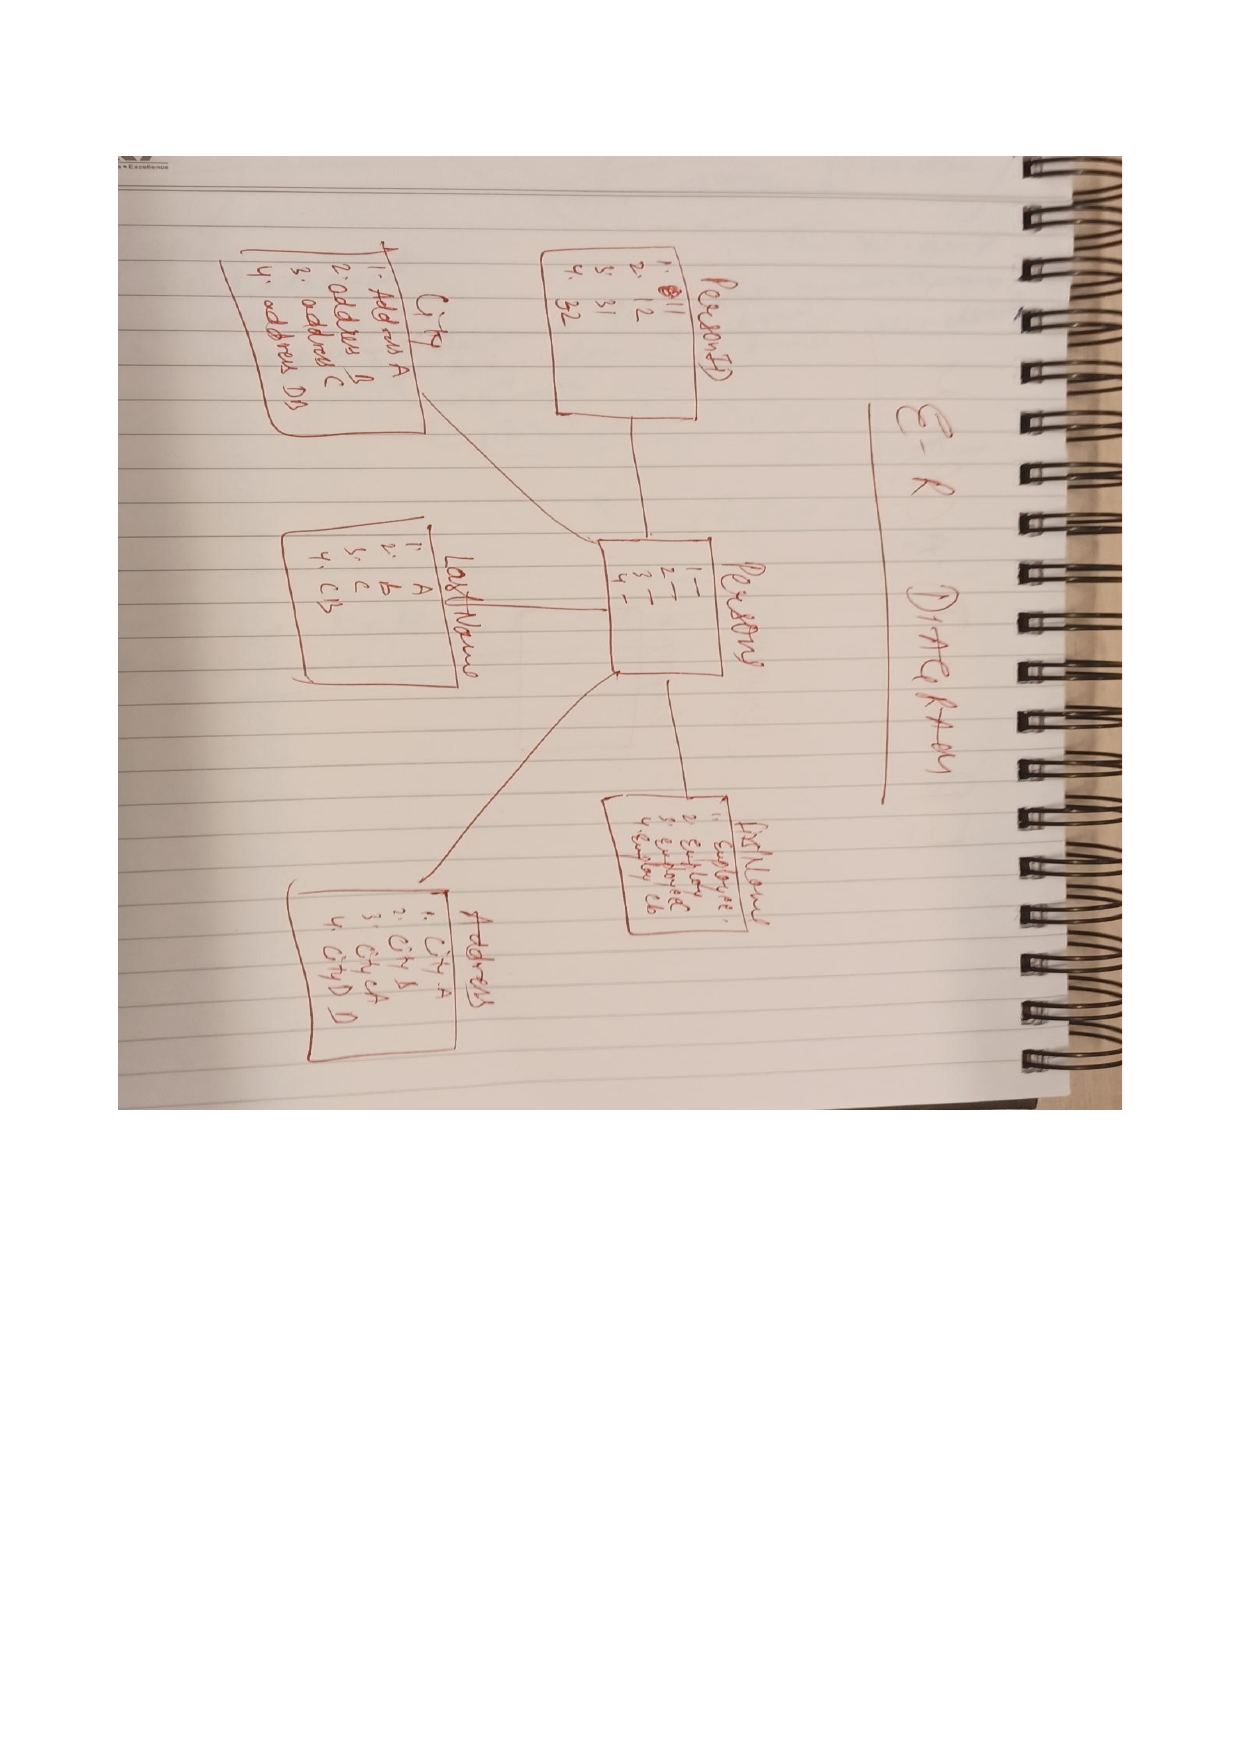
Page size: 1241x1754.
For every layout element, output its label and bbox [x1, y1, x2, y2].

picture [118, 156, 1123, 1110]
